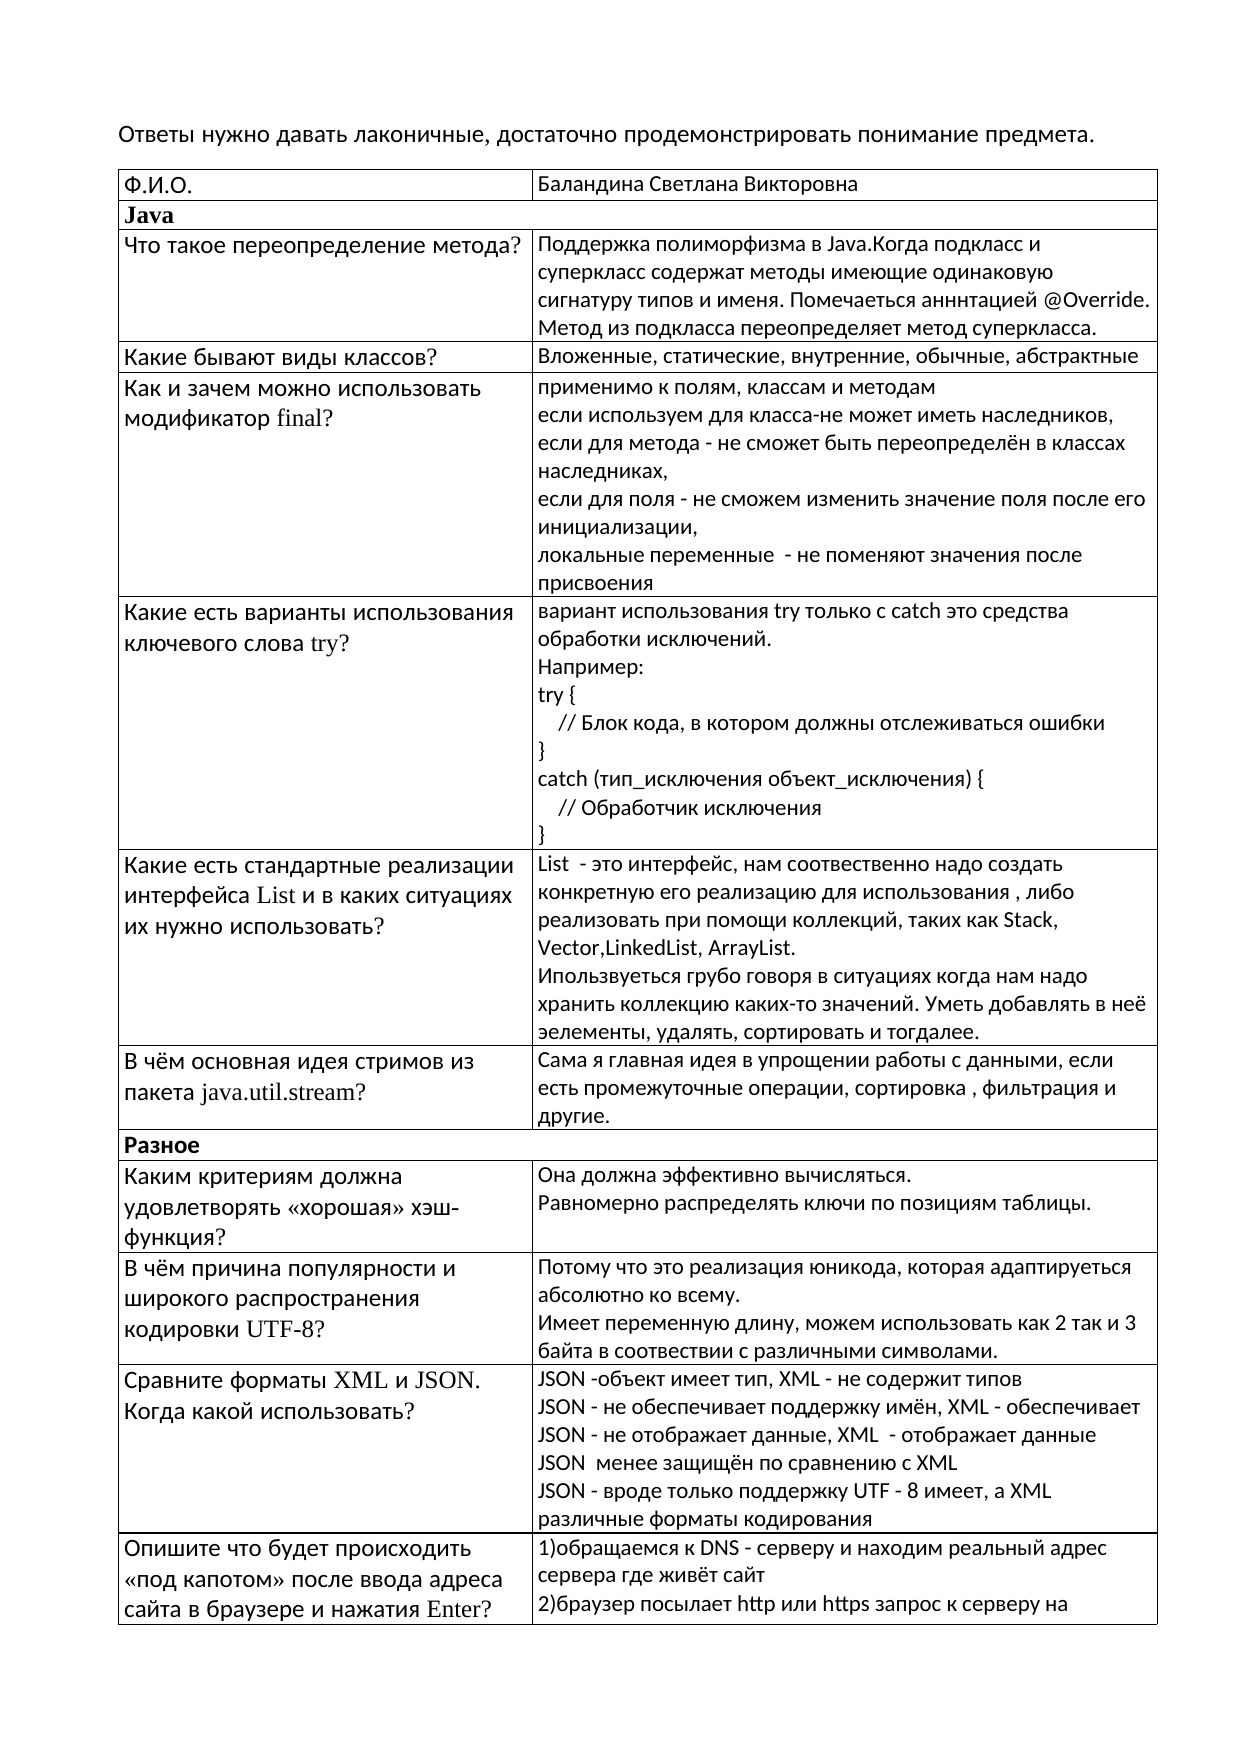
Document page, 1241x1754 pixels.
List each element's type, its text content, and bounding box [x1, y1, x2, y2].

table_cell В чём причина популярности и широкого распространения кодировки UTF-8? [119, 1253, 532, 1364]
table_cell Опишите что будет происходить «под капотом» после ввода адреса сайта в браузере и нажатия Enter? [119, 1534, 532, 1624]
table_cell Сама я главная идея в упрощении работы с данными, если есть промежуточные операции, сортировка , фильтрация и другие. [533, 1046, 1157, 1129]
table_cell Потому что это реализация юникода, которая адаптируеться абсолютно ко всему. Имеет переменную длину, можем использовать как 2 так и 3 байта в соотвествии с различными символами. [533, 1253, 1157, 1364]
table_cell Какие бывают виды классов? [119, 342, 532, 372]
table_cell вариант использования try только с catch это средства обработки исключений. Например: try { // Блок кода, в котором должны отслеживаться ошибки } catch (тип_исключения объект_исключения) { // Обработчик исключения } [533, 597, 1157, 849]
table_cell JSON -объект имеет тип, XML - не содержит типов JSON - не обеспечивает поддержку имён, XML - обеспечивает JSON - не отображает данные, XML - отображает данные JSON менее защищён по сравнению с XML JSON - вроде только поддержку UTF - 8 имеет, а XML различные форматы кодирования [533, 1365, 1157, 1532]
text Ответы нужно давать лаконичные, достаточно продемонстрировать понимание предмета. [118, 118, 1122, 149]
table_cell Она должна эффективно вычисляться. Равномерно распределять ключи по позициям таблицы. [533, 1161, 1157, 1252]
table_cell Поддержка полиморфизма в Java.Когда подкласс и суперкласс содержат методы имеющие одинаковую сигнатуру типов и именя. Помечаеться анннтацией @Override. Метод из подкласса переопределяет метод суперкласса. [533, 230, 1157, 341]
table_cell Разное [119, 1130, 1157, 1160]
table_cell Java [119, 201, 1157, 229]
table_cell Каким критериям должна удовлетворять «хорошая» хэш-функция? [119, 1161, 532, 1252]
table_cell применимо к полям, классам и методам если используем для класса-не может иметь наследников, если для метода - не сможет быть переопределён в классах наследниках, если для поля - не сможем изменить значение поля после его инициализации, локальные переменные - не поменяют значения после присвоения [533, 373, 1157, 596]
table_cell List - это интерфейс, нам соотвественно надо создать конкретную его реализацию для использования , либо реализовать при помощи коллекций, таких как Stack, Vector,LinkedList, ArrayList. Ипользвуеться грубо говоря в ситуациях когда нам надо хранить коллекцию каких-то значений. Уметь добавлять в неё эелементы, удалять, сортировать и тогдалее. [533, 850, 1157, 1045]
table_header Ф.И.О. [119, 170, 532, 200]
table_cell В чём основная идея стримов из пакета java.util.stream? [119, 1046, 532, 1129]
table_cell Какие есть варианты использования ключевого слова try? [119, 597, 532, 849]
table_cell Как и зачем можно использовать модификатор final? [119, 373, 532, 596]
table_cell Что такое переопределение метода? [119, 230, 532, 341]
table_header Баландина Светлана Викторовна [533, 170, 1157, 200]
table_cell Вложенные, статические, внутренние, обычные, абстрактные [533, 342, 1157, 372]
table_cell 1)обращаемся к DNS - серверу и находим реальный адрес сервера где живёт сайт 2)браузер посылает http или https запрос к серверу на [533, 1534, 1157, 1624]
table_cell Какие есть стандартные реализации интерфейса List и в каких ситуациях их нужно использовать? [119, 850, 532, 1045]
table_cell Сравните форматы XML и JSON. Когда какой использовать? [119, 1365, 532, 1532]
